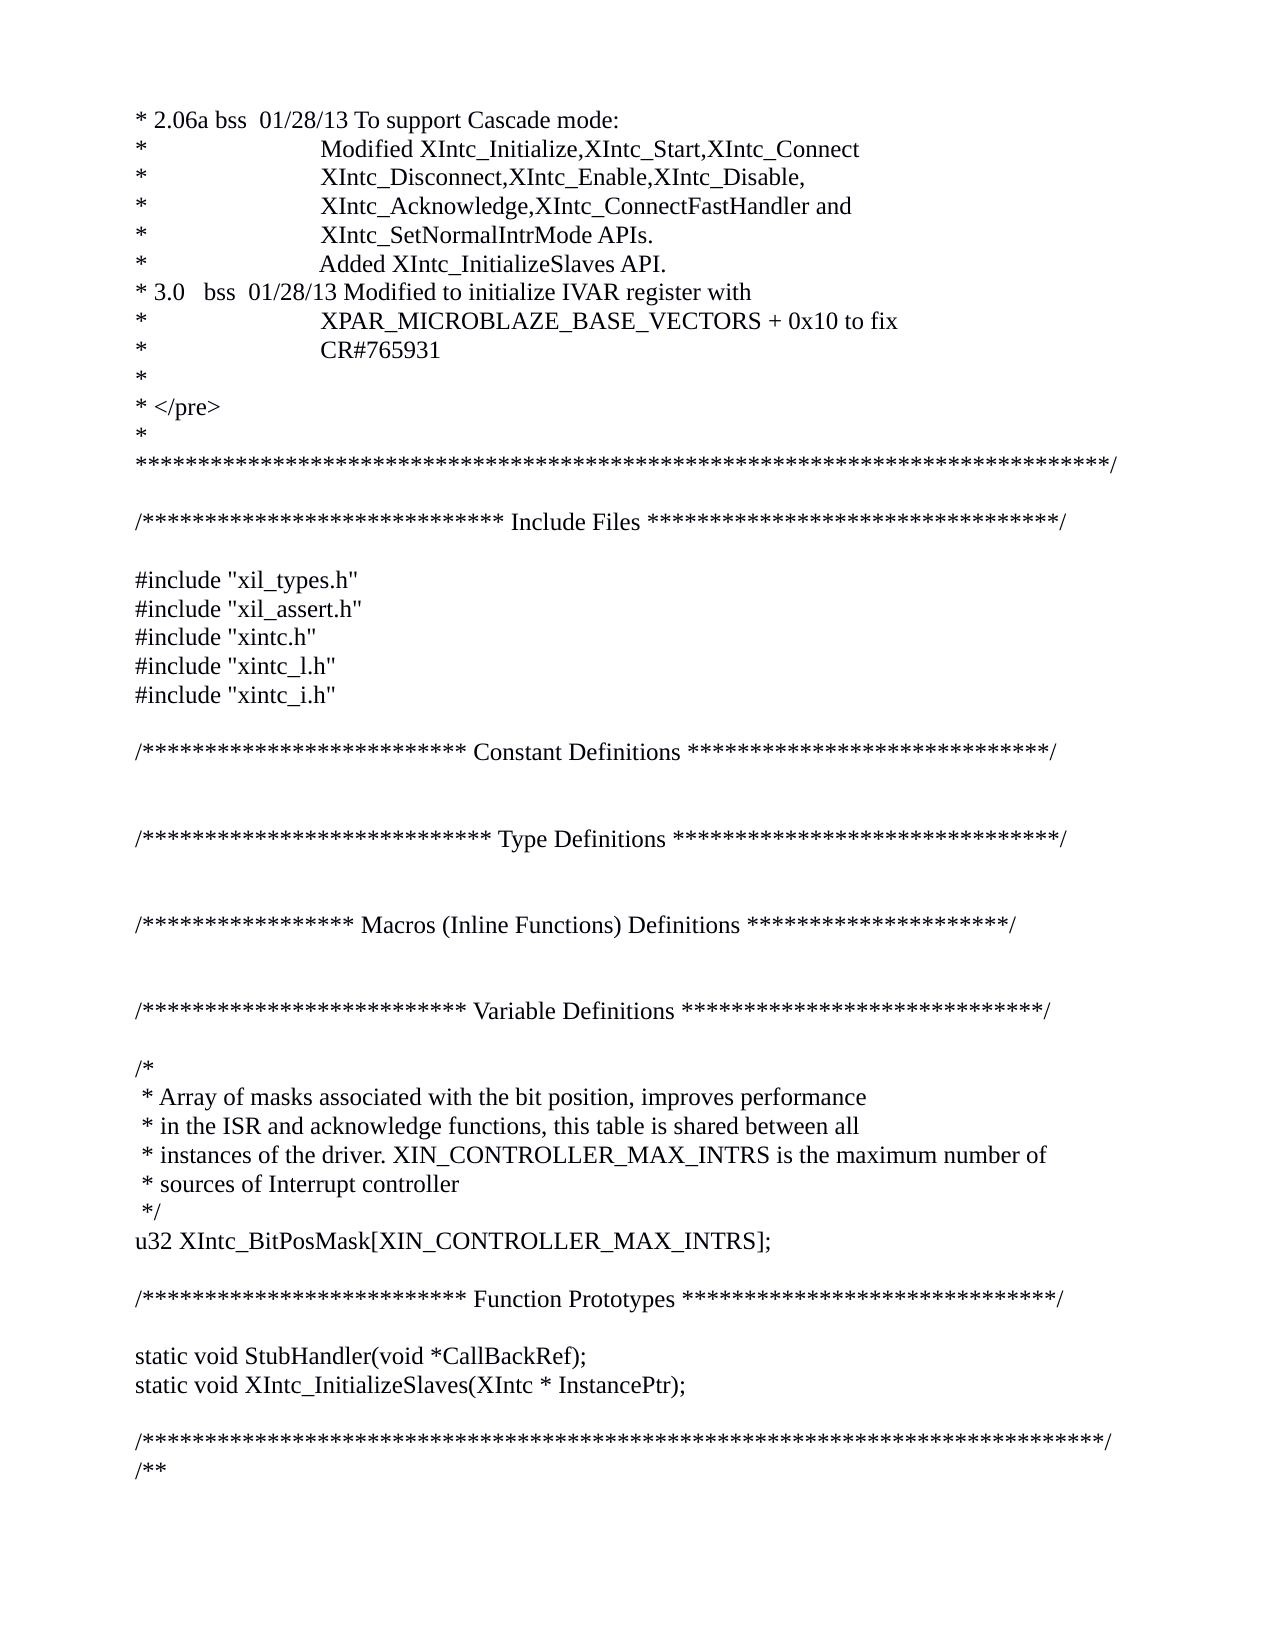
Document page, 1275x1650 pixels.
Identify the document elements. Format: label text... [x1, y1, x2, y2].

text #include "xintc.h" [135, 622, 1125, 651]
text * XIntc_Acknowledge,XIntc_ConnectFastHandler and [135, 191, 1125, 220]
text * XPAR_MICROBLAZE_BASE_VECTORS + 0x10 to fix [135, 306, 1125, 335]
text * 2.06a bss 01/28/13 To support Cascade mode: [135, 105, 1125, 134]
text * XIntc_Disconnect,XIntc_Enable,XIntc_Disable, [135, 162, 1125, 191]
text */ [135, 1197, 1125, 1226]
text u32 XIntc_BitPosMask[XIN_CONTROLLER_MAX_INTRS]; [135, 1226, 1125, 1255]
text * in the ISR and acknowledge functions, this table is shared between all [135, 1111, 1125, 1140]
text * XIntc_SetNormalIntrMode APIs. [135, 220, 1125, 249]
text #include "xintc_l.h" [135, 651, 1125, 680]
text static void StubHandler(void *CallBackRef); [135, 1341, 1125, 1370]
text * sources of Interrupt controller [135, 1169, 1125, 1197]
text /*****************************************************************************/ [135, 1427, 1125, 1456]
text /* [135, 1054, 1125, 1082]
text /**************************** Type Definitions *******************************/ [135, 824, 1125, 852]
text * instances of the driver. XIN_CONTROLLER_MAX_INTRS is the maximum number of [135, 1140, 1125, 1169]
text ******************************************************************************/ [135, 450, 1125, 479]
text #include "xil_assert.h" [135, 594, 1125, 622]
text * [135, 364, 1125, 392]
text * Array of masks associated with the bit position, improves performance [135, 1082, 1125, 1111]
text static void XIntc_InitializeSlaves(XIntc * InstancePtr); [135, 1370, 1125, 1399]
text * CR#765931 [135, 335, 1125, 364]
text /************************** Variable Definitions *****************************/ [135, 996, 1125, 1025]
text * Added XIntc_InitializeSlaves API. [135, 249, 1125, 277]
text /** [135, 1456, 1125, 1485]
text * Modified XIntc_Initialize,XIntc_Start,XIntc_Connect [135, 134, 1125, 162]
text * </pre> [135, 392, 1125, 421]
text /************************** Function Prototypes ******************************/ [135, 1284, 1125, 1312]
text /***************************** Include Files *********************************/ [135, 507, 1125, 536]
text * [135, 421, 1125, 450]
text #include "xintc_i.h" [135, 680, 1125, 709]
text /***************** Macros (Inline Functions) Definitions *********************/ [135, 910, 1125, 939]
text #include "xil_types.h" [135, 565, 1125, 594]
text * 3.0 bss 01/28/13 Modified to initialize IVAR register with [135, 277, 1125, 306]
text /************************** Constant Definitions *****************************/ [135, 737, 1125, 766]
